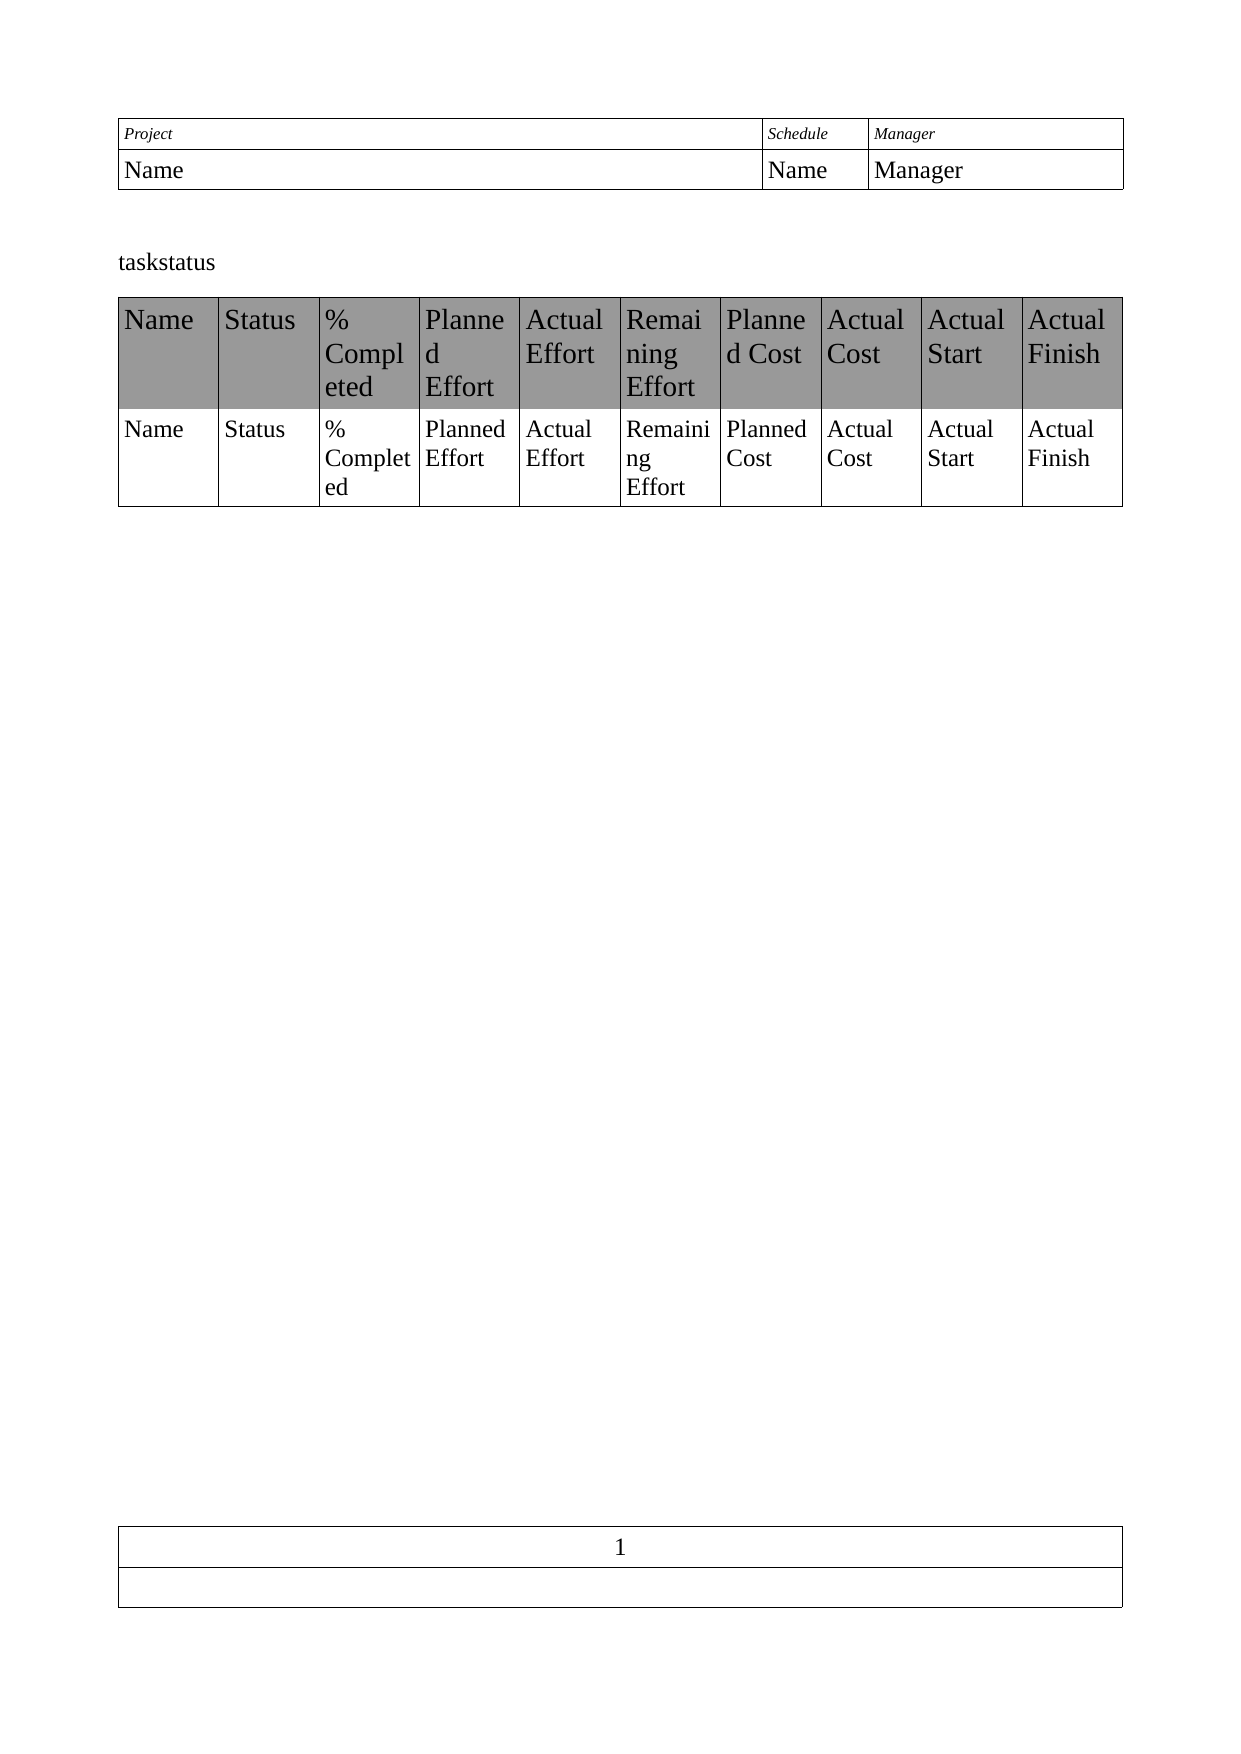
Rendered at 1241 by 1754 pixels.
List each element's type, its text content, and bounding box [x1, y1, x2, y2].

table_header Remaining Effort [621, 298, 720, 409]
table_header Status [219, 298, 319, 409]
table_cell Planned Cost [721, 409, 821, 506]
table_cell Actual Cost [822, 409, 921, 506]
table_cell Planned Effort [420, 409, 519, 506]
table_header Planned Effort [420, 298, 519, 409]
table_header % Completed [320, 298, 419, 409]
table_cell Status [219, 409, 319, 506]
table_cell Name [119, 409, 218, 506]
table_cell Actual Start [922, 409, 1022, 506]
table_cell Actual Finish [1023, 409, 1122, 506]
table_cell % Completed [320, 409, 419, 506]
text taskstatus [118, 247, 1122, 276]
table_header Name [119, 298, 218, 409]
table_header Actual Effort [520, 298, 620, 409]
table_header Actual Start [922, 298, 1022, 409]
table_cell Remaining Effort [621, 409, 720, 506]
table_cell Actual Effort [520, 409, 620, 506]
table_header Actual Cost [822, 298, 921, 409]
table_header Actual Finish [1023, 298, 1122, 409]
table_header Planned Cost [721, 298, 821, 409]
